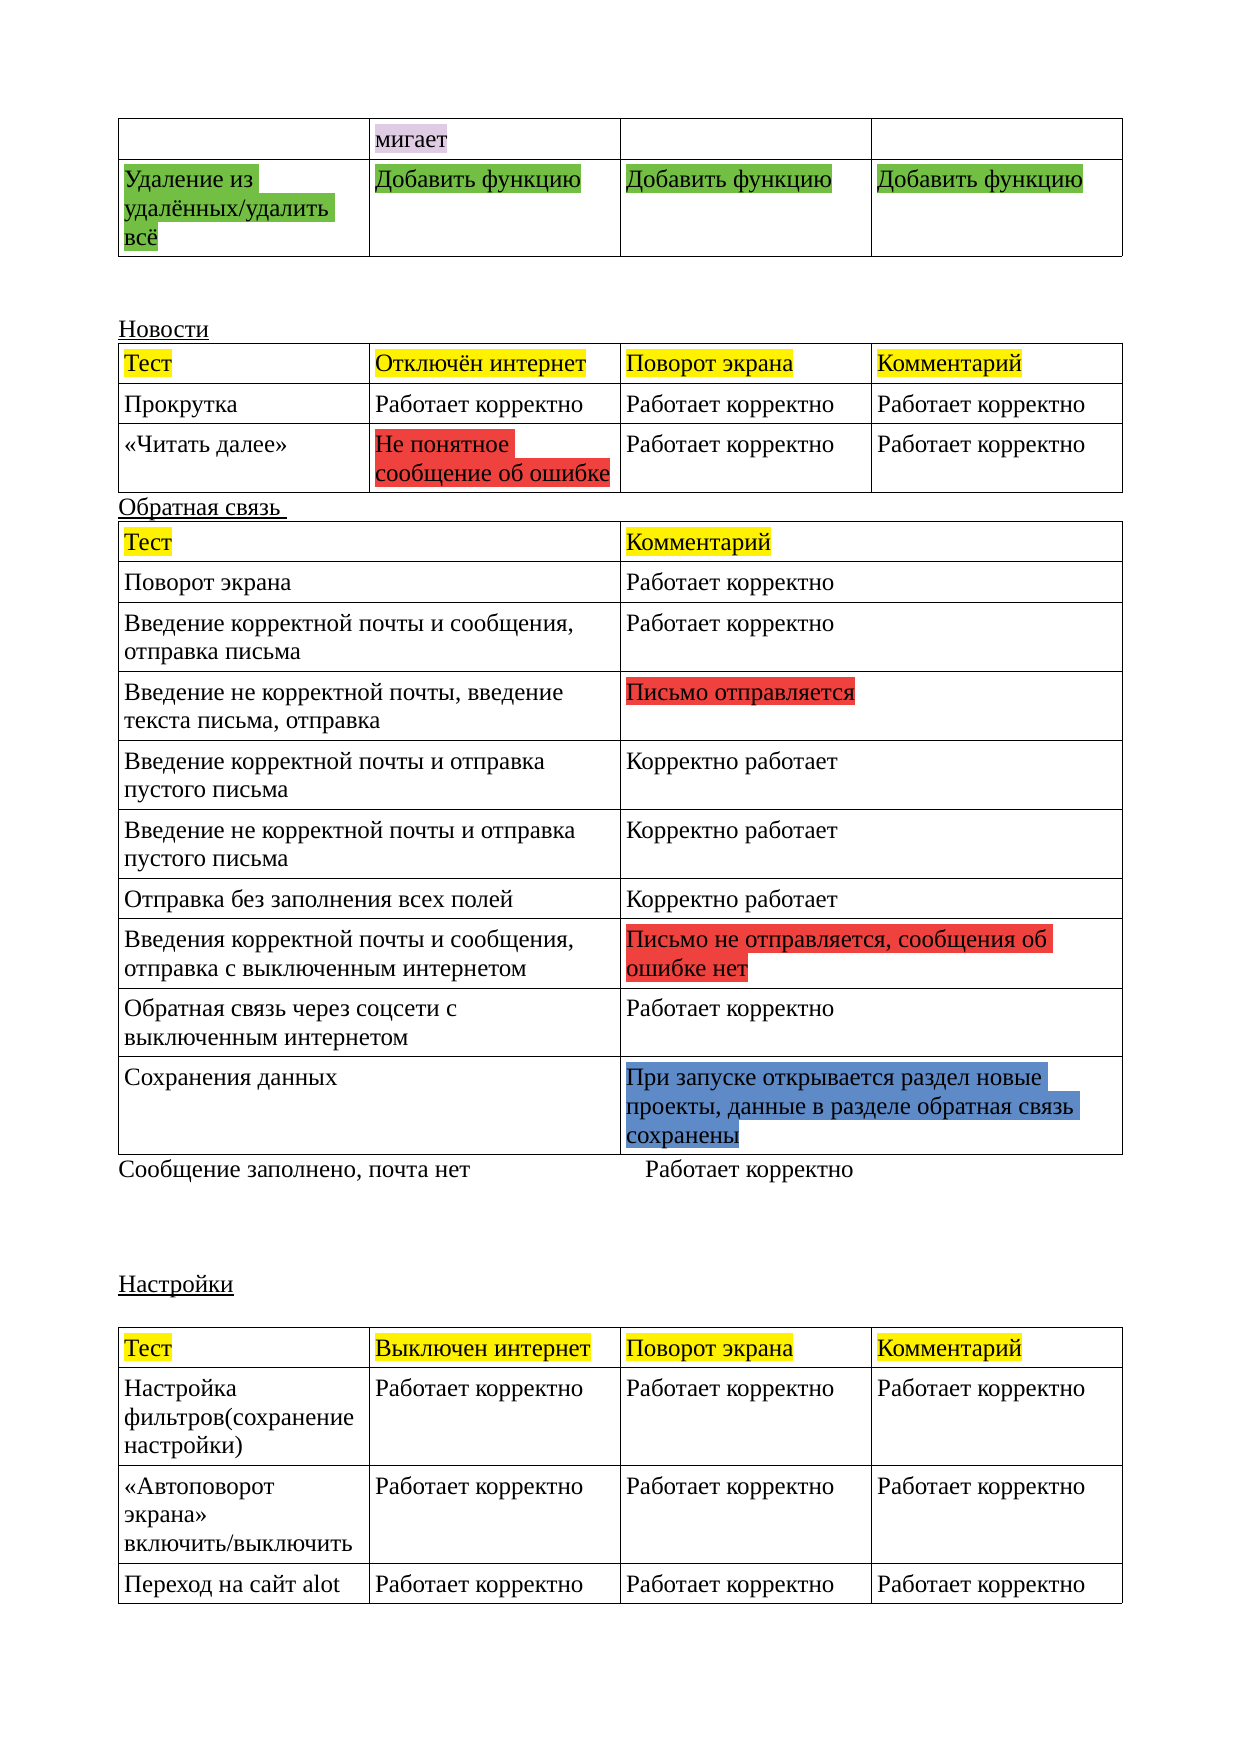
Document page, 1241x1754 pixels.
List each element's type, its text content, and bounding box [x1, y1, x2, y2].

table_cell Введение корректной почты и отправка пустого письма [119, 741, 620, 809]
table_cell Обратная связь через соцсети с выключенным интернетом [119, 989, 620, 1056]
table_cell Работает корректно [872, 1466, 1122, 1563]
table_header Тест [119, 1328, 369, 1367]
table_cell Работает корректно [621, 1368, 871, 1465]
table_header Тест [119, 522, 620, 561]
table_header Выключен интернет [370, 1328, 620, 1367]
table_cell Письмо отправляется [621, 672, 1122, 740]
table_cell «Читать далее» [119, 424, 369, 492]
table_cell Работает корректно [872, 384, 1122, 423]
text Настройки [118, 1269, 1122, 1298]
table_cell Введения корректной почты и сообщения, отправка с выключенным интернетом [119, 919, 620, 987]
table_cell Работает корректно [621, 384, 871, 423]
table_cell Добавить функцию [370, 160, 620, 256]
table_cell [119, 119, 369, 158]
table_cell Введение не корректной почты, введение текста письма, отправка [119, 672, 620, 740]
table_cell Работает корректно [872, 424, 1122, 492]
text Новости [118, 314, 1122, 343]
table_cell «Автоповорот экрана» включить/выключить [119, 1466, 369, 1563]
table_cell Добавить функцию [872, 160, 1122, 256]
table_cell Прокрутка [119, 384, 369, 423]
table_cell Работает корректно [370, 1368, 620, 1465]
table_header Отключён интернет [370, 344, 620, 383]
table_cell [621, 119, 871, 158]
table_cell Введение корректной почты и сообщения, отправка письма [119, 603, 620, 671]
table_cell Работает корректно [370, 1564, 620, 1603]
table_header Комментарий [621, 522, 1122, 561]
table_header Тест [119, 344, 369, 383]
table_cell Введение не корректной почты и отправка пустого письма [119, 810, 620, 878]
table_header Поворот экрана [621, 1328, 871, 1367]
text Обратная связь [118, 493, 1122, 521]
table_header Комментарий [872, 344, 1122, 383]
table_cell Настройка фильтров(сохранение настройки) [119, 1368, 369, 1465]
table_cell Работает корректно [370, 1466, 620, 1563]
table_cell Корректно работает [621, 879, 1122, 918]
table_cell Не понятное сообщение об ошибке [370, 424, 620, 492]
table_cell Добавить функцию [621, 160, 871, 256]
table_header Поворот экрана [621, 344, 871, 383]
table_cell Работает корректно [621, 603, 1122, 671]
table_cell мигает [370, 119, 620, 158]
table_cell Письмо не отправляется, сообщения об ошибке нет [621, 919, 1122, 987]
table_cell Работает корректно [621, 1564, 871, 1603]
table_cell Работает корректно [621, 1466, 871, 1563]
table_cell Работает корректно [872, 1564, 1122, 1603]
table_cell Поворот экрана [119, 562, 620, 602]
table_cell Переход на сайт alot [119, 1564, 369, 1603]
table_cell Работает корректно [872, 1368, 1122, 1465]
table_cell Работает корректно [621, 424, 871, 492]
table_cell Корректно работает [621, 810, 1122, 878]
table_cell Работает корректно [621, 562, 1122, 602]
table_cell [872, 119, 1122, 158]
table_cell Сохранения данных [119, 1057, 620, 1154]
table_cell Отправка без заполнения всех полей [119, 879, 620, 918]
table_cell Корректно работает [621, 741, 1122, 809]
table_cell При запуске открывается раздел новые проекты, данные в разделе обратная связь сохранены [621, 1057, 1122, 1154]
table_header Комментарий [872, 1328, 1122, 1367]
table_cell Работает корректно [621, 989, 1122, 1056]
table_cell Работает корректно [370, 384, 620, 423]
text Сообщение заполнено, почта нет Работает корректно [118, 1155, 1122, 1183]
table_cell Удаление из удалённых/удалить всё [119, 160, 369, 256]
